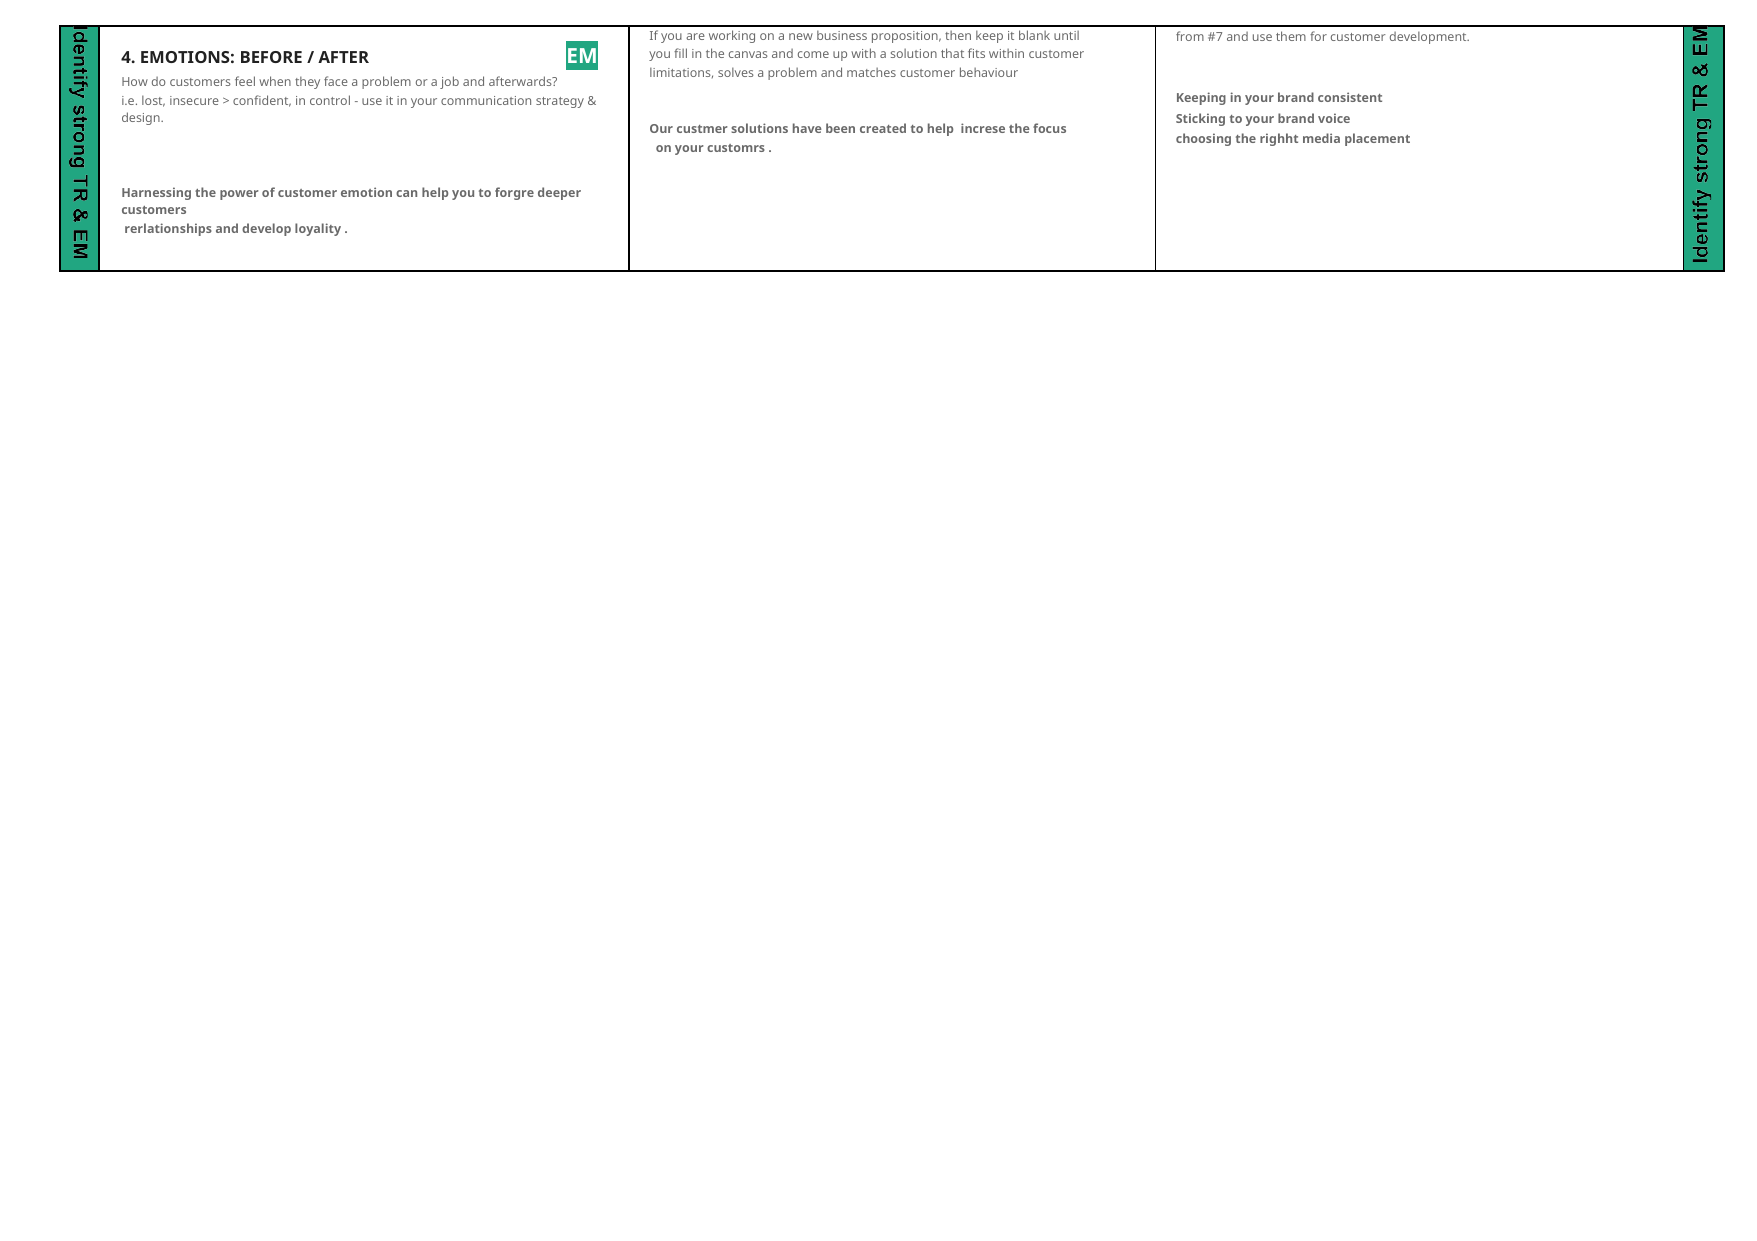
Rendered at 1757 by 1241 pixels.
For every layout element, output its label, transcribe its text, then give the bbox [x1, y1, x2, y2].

table_header [1684, 27, 1723, 270]
picture [1692, 26, 1712, 262]
table_cell 4. EMOTIONS: BEFORE / AFTER EM How do customers feel when they face a problem or a job and afterwards? i.e. lost, insecure > conﬁdent, in control - use it in your communication strategy & design. Harnessing the power of customer emotion can help you to forgre deeper customers rerlationships and develop loyality . [100, 27, 628, 270]
table_header If you are working on a new business proposition, then keep it blank until you ﬁll in the canvas and come up with a solution that ﬁts within customer limitations, solves a problem and matches customer behaviour Our custmer solutions have been created to help increse the focus on your customrs . [630, 27, 1155, 270]
table_header [61, 27, 98, 270]
picture [69, 26, 88, 258]
table_header from #7 and use them for customer development. Keeping in your brand consistent Sticking to your brand voice choosing the righht media placement [1156, 27, 1683, 270]
